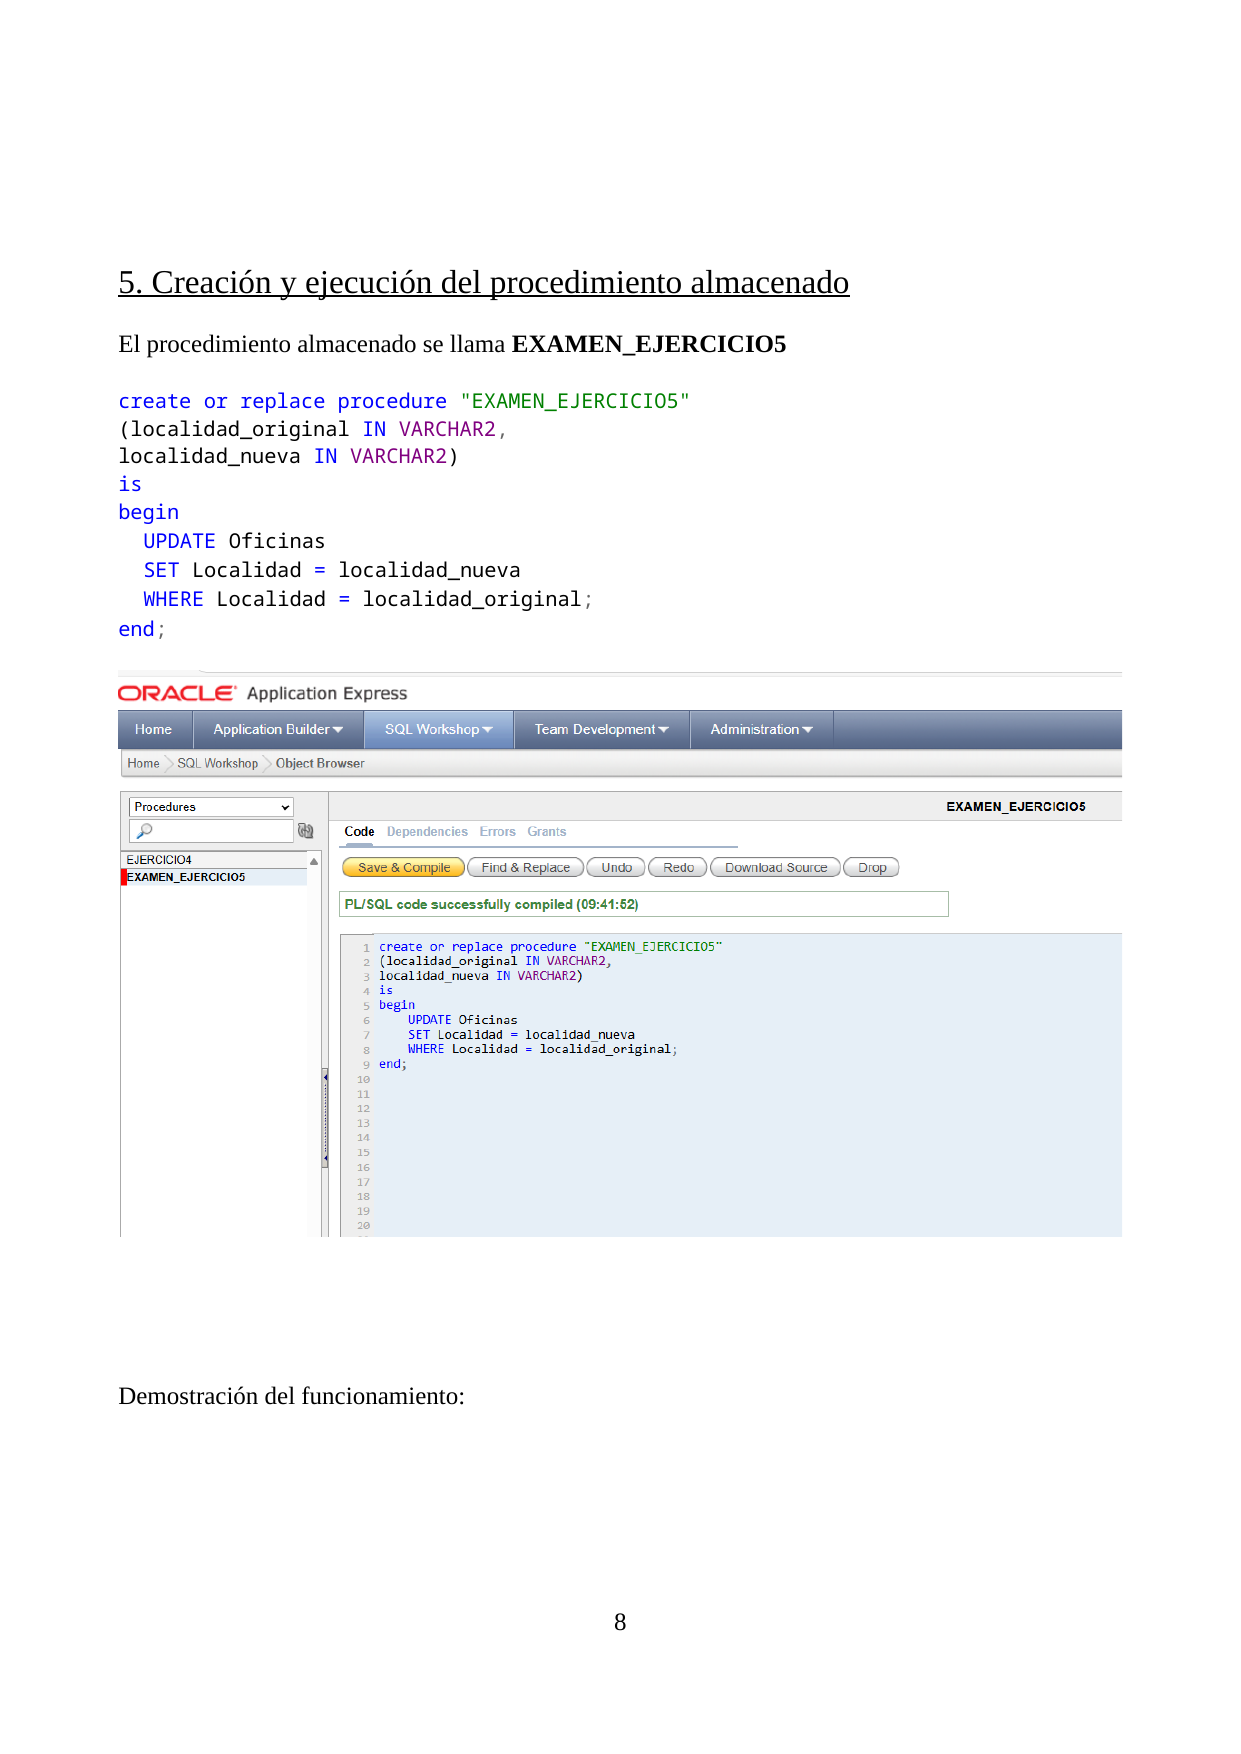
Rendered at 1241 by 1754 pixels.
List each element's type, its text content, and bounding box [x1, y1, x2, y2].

text 5. Creación y ejecución del procedimiento almacenado [118, 262, 1122, 300]
text create or replace procedure "EXAMEN_EJERCICIO5" (localidad_original IN VARCHAR2, localidad_nueva IN VARCHAR2) is begin UPDATE Oficinas SET Localidad = localidad_nueva WHERE Localidad = localidad_original; end; [118, 386, 1122, 642]
picture [118, 670, 1123, 1237]
text El procedimiento almacenado se llama EXAMEN_EJERCICIO5 [118, 329, 1122, 358]
text Demostración del funcionamiento: [118, 1381, 1122, 1409]
